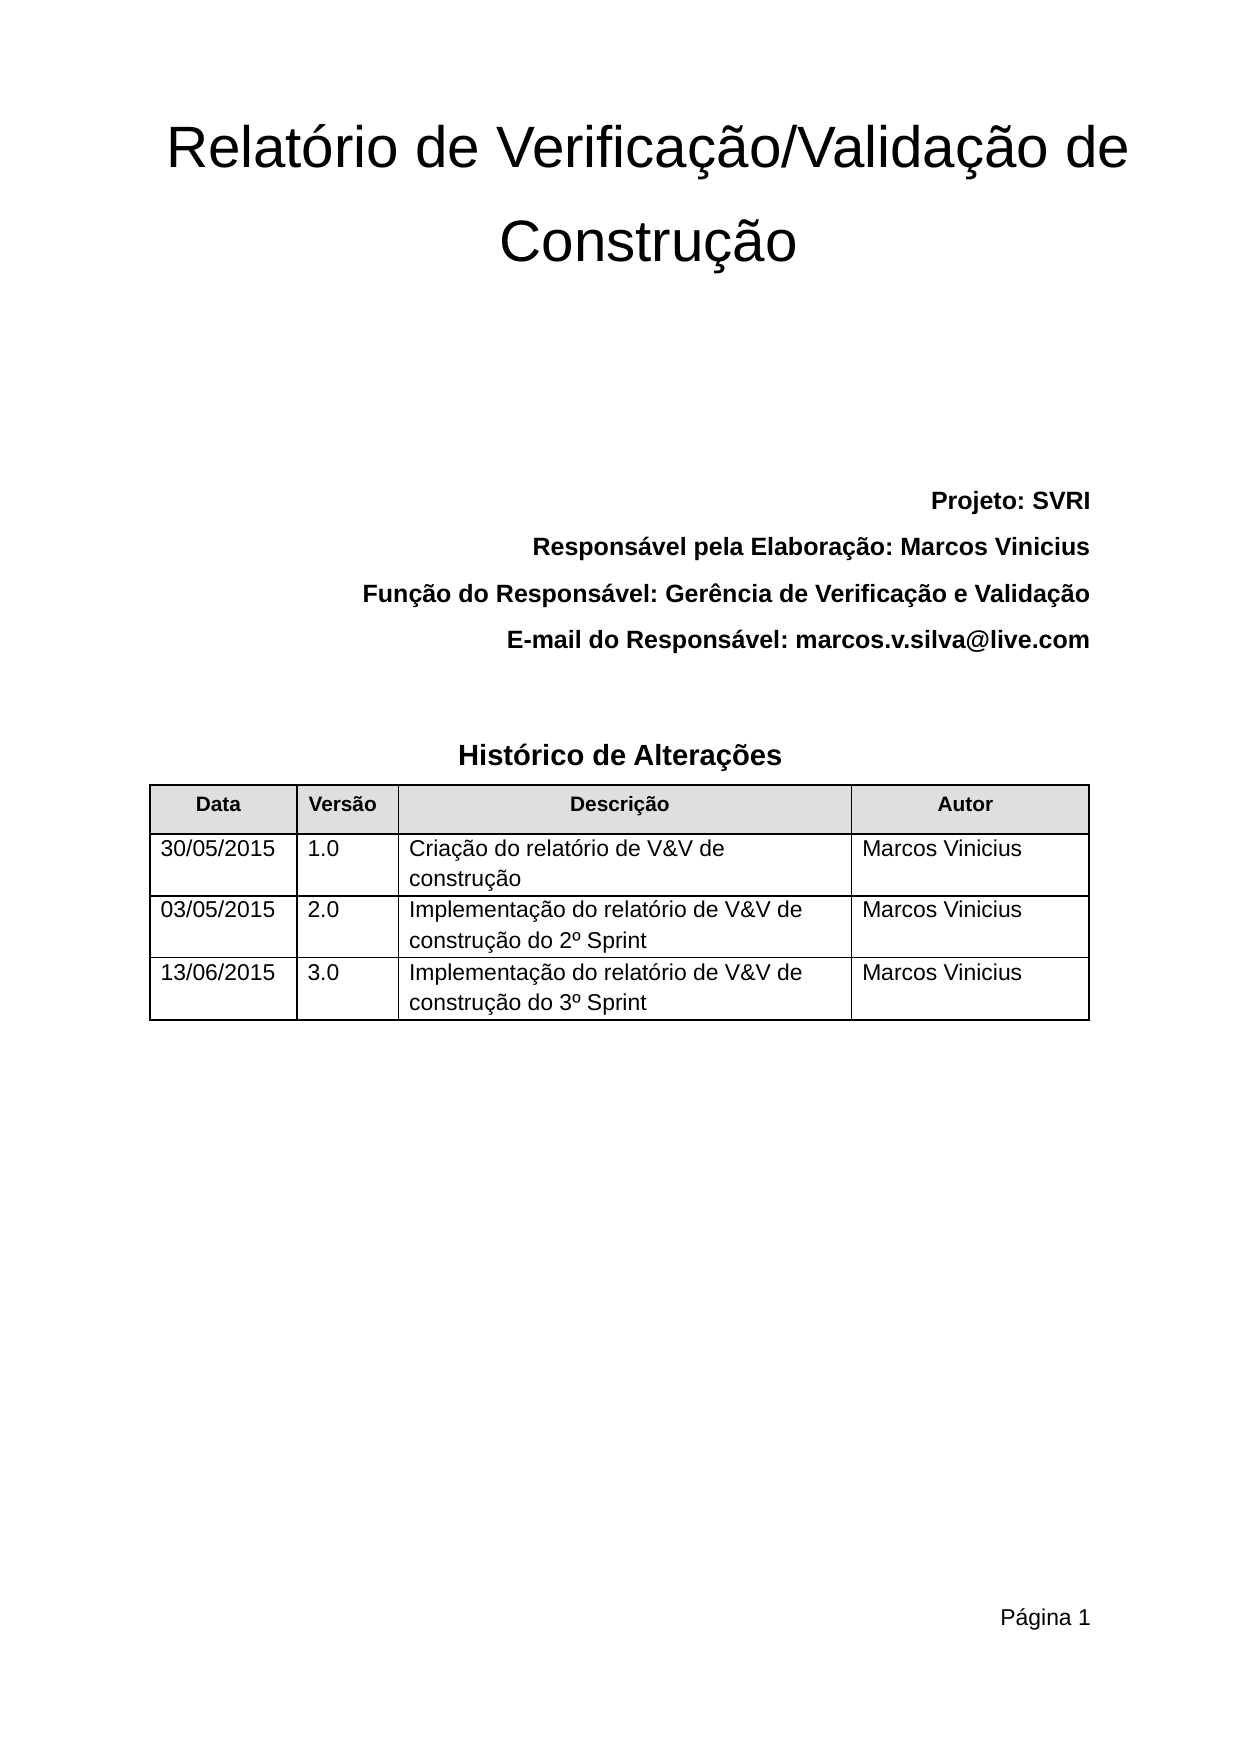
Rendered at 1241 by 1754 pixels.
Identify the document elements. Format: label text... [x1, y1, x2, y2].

table_cell 1.0 [298, 835, 398, 895]
table_header Data [151, 786, 296, 833]
text Relatório de Verificação/Validação de Construção [150, 112, 1147, 273]
text Responsável pela Elaboração: Marcos Vinicius [150, 532, 1091, 561]
table_cell Marcos Vinicius [852, 958, 1088, 1019]
table_header Versão [298, 786, 398, 833]
table_cell 2.0 [298, 897, 398, 957]
table_cell 13/06/2015 [151, 958, 296, 1019]
table_cell 3.0 [298, 958, 398, 1019]
text E-mail do Responsável: marcos.v.silva@live.com [150, 625, 1091, 654]
table_cell 30/05/2015 [151, 835, 296, 895]
table_header Descrição [399, 786, 851, 833]
text Função do Responsável: Gerência de Verificação e Validação [150, 578, 1091, 607]
table_cell Marcos Vinicius [852, 897, 1088, 957]
table_cell Criação do relatório de V&V de construção [399, 835, 851, 895]
table_header Autor [852, 786, 1088, 833]
table_cell Marcos Vinicius [852, 835, 1088, 895]
table_cell Implementação do relatório de V&V de construção do 2º Sprint [399, 897, 851, 957]
text Histórico de Alterações [150, 737, 1091, 771]
table_cell 03/05/2015 [151, 897, 296, 957]
text Projeto: SVRI [150, 486, 1091, 514]
table_cell Implementação do relatório de V&V de construção do 3º Sprint [399, 958, 851, 1019]
